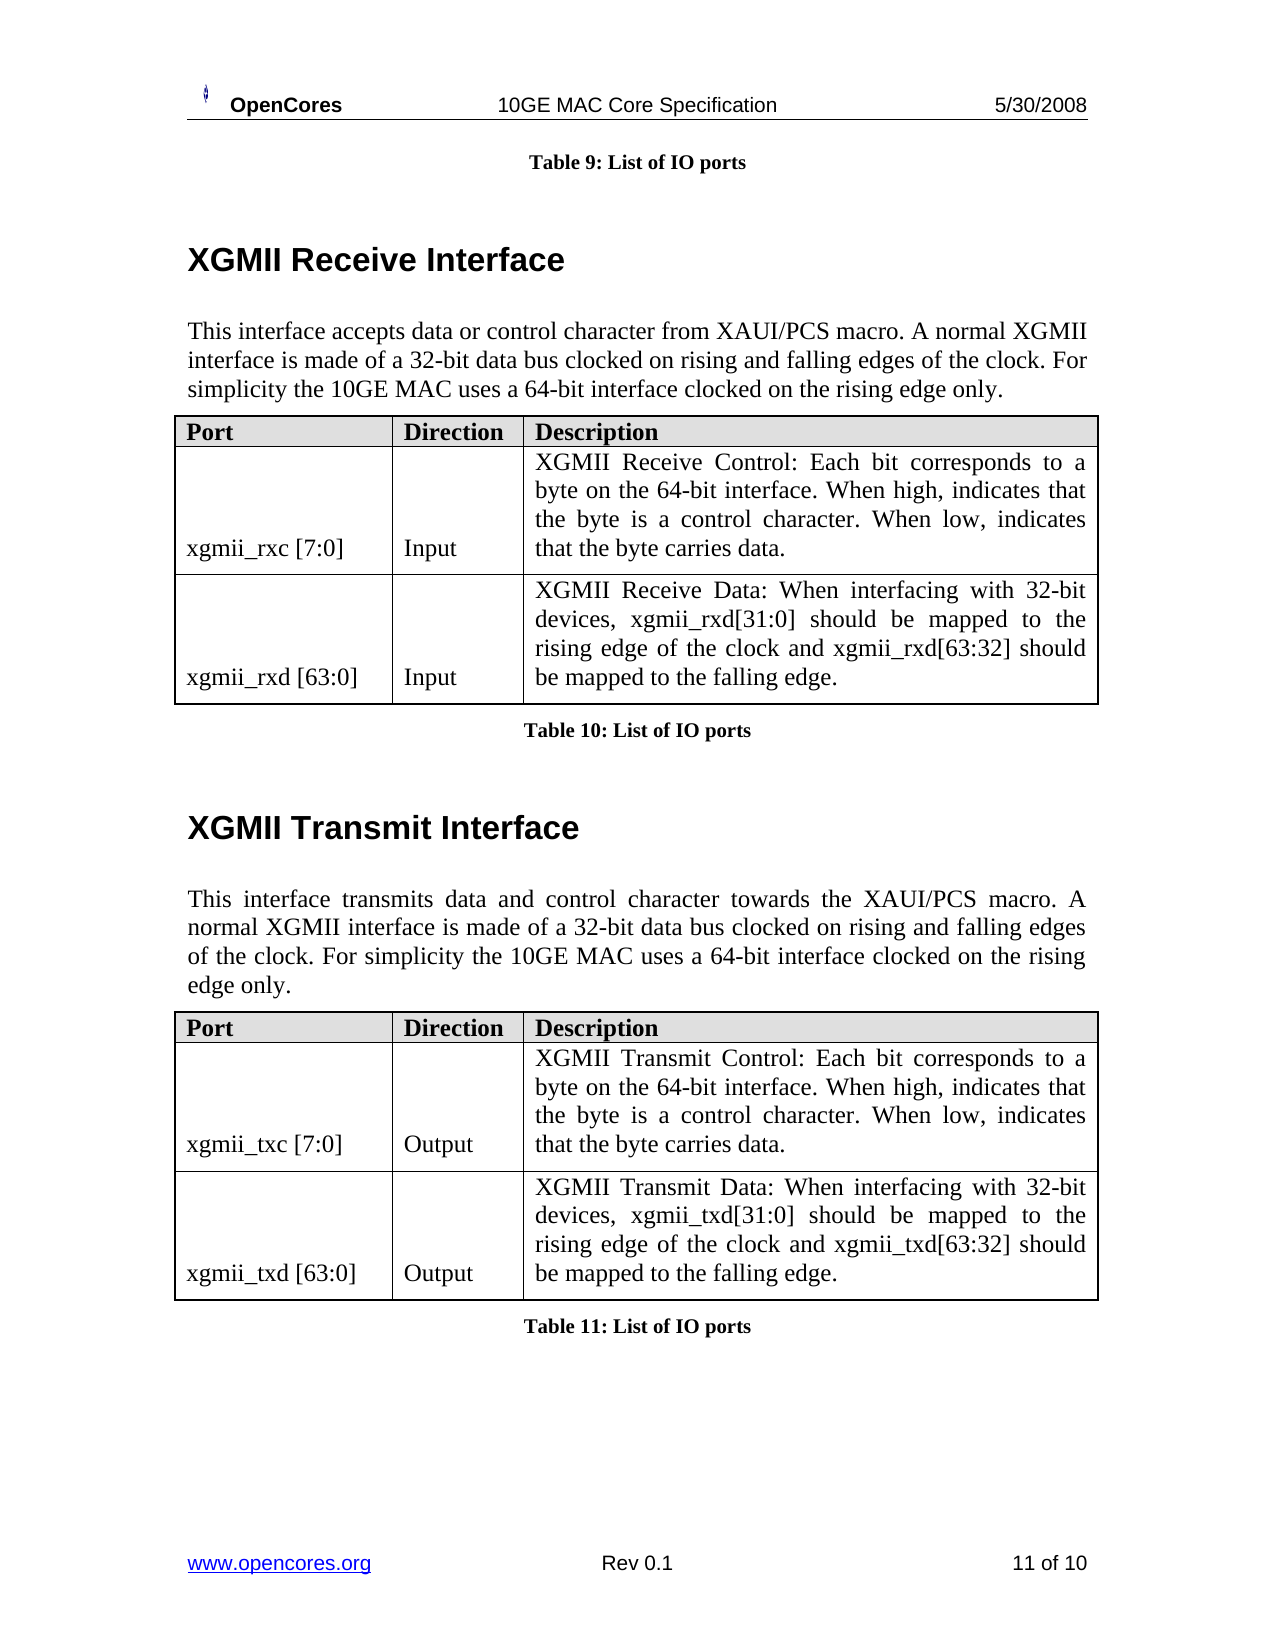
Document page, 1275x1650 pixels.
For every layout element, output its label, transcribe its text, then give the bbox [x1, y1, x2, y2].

table_cell xgmii_rxc [7:0] [176, 447, 392, 574]
text This interface accepts data or control character from XAUI/PCS macro. A normal XGMII interface is made of a 32-bit data bus clocked on rising and falling edges of the clock. For simplicity the 10GE MAC uses a 64-bit interface clocked on the rising edge only. [187, 316, 1088, 402]
table_cell xgmii_txd [63:0] [176, 1172, 392, 1299]
table_cell xgmii_txc [7:0] [176, 1043, 392, 1171]
table_header Description [524, 1013, 1097, 1042]
table_cell Input [393, 575, 523, 703]
text Table 10: List of IO ports [187, 717, 1088, 742]
subtitle XGMII Receive Interface [187, 240, 1088, 279]
text Table 9: List of IO ports [187, 150, 1088, 174]
table_cell XGMII Receive Control: Each bit corresponds to a byte on the 64-bit interface. When high, indicates that the byte is a control character. When low, indicates that the byte carries data. [524, 447, 1097, 574]
subtitle XGMII Transmit Interface [187, 808, 1088, 846]
table_header Direction [393, 1013, 523, 1042]
table_header Port [176, 1013, 392, 1042]
table_cell XGMII Transmit Control: Each bit corresponds to a byte on the 64-bit interface. When high, indicates that the byte is a control character. When low, indicates that the byte carries data. [524, 1043, 1097, 1171]
table_cell XGMII Receive Data: When interfacing with 32-bit devices, xgmii_rxd[31:0] should be mapped to the rising edge of the clock and xgmii_rxd[63:32] should be mapped to the falling edge. [524, 575, 1097, 703]
table_cell xgmii_rxd [63:0] [176, 575, 392, 703]
table_cell Output [393, 1172, 523, 1299]
table_header Description [524, 417, 1097, 446]
table_cell Output [393, 1043, 523, 1171]
table_header Direction [393, 417, 523, 446]
text Table 11: List of IO ports [187, 1314, 1088, 1338]
text This interface transmits data and control character towards the XAUI/PCS macro. A normal XGMII interface is made of a 32-bit data bus clocked on rising and falling edges of the clock. For simplicity the 10GE MAC uses a 64-bit interface clocked on the rising edge only. [187, 884, 1088, 999]
table_cell Input [393, 447, 523, 574]
table_cell XGMII Transmit Data: When interfacing with 32-bit devices, xgmii_txd[31:0] should be mapped to the rising edge of the clock and xgmii_txd[63:32] should be mapped to the falling edge. [524, 1172, 1097, 1299]
table_header Port [176, 417, 392, 446]
